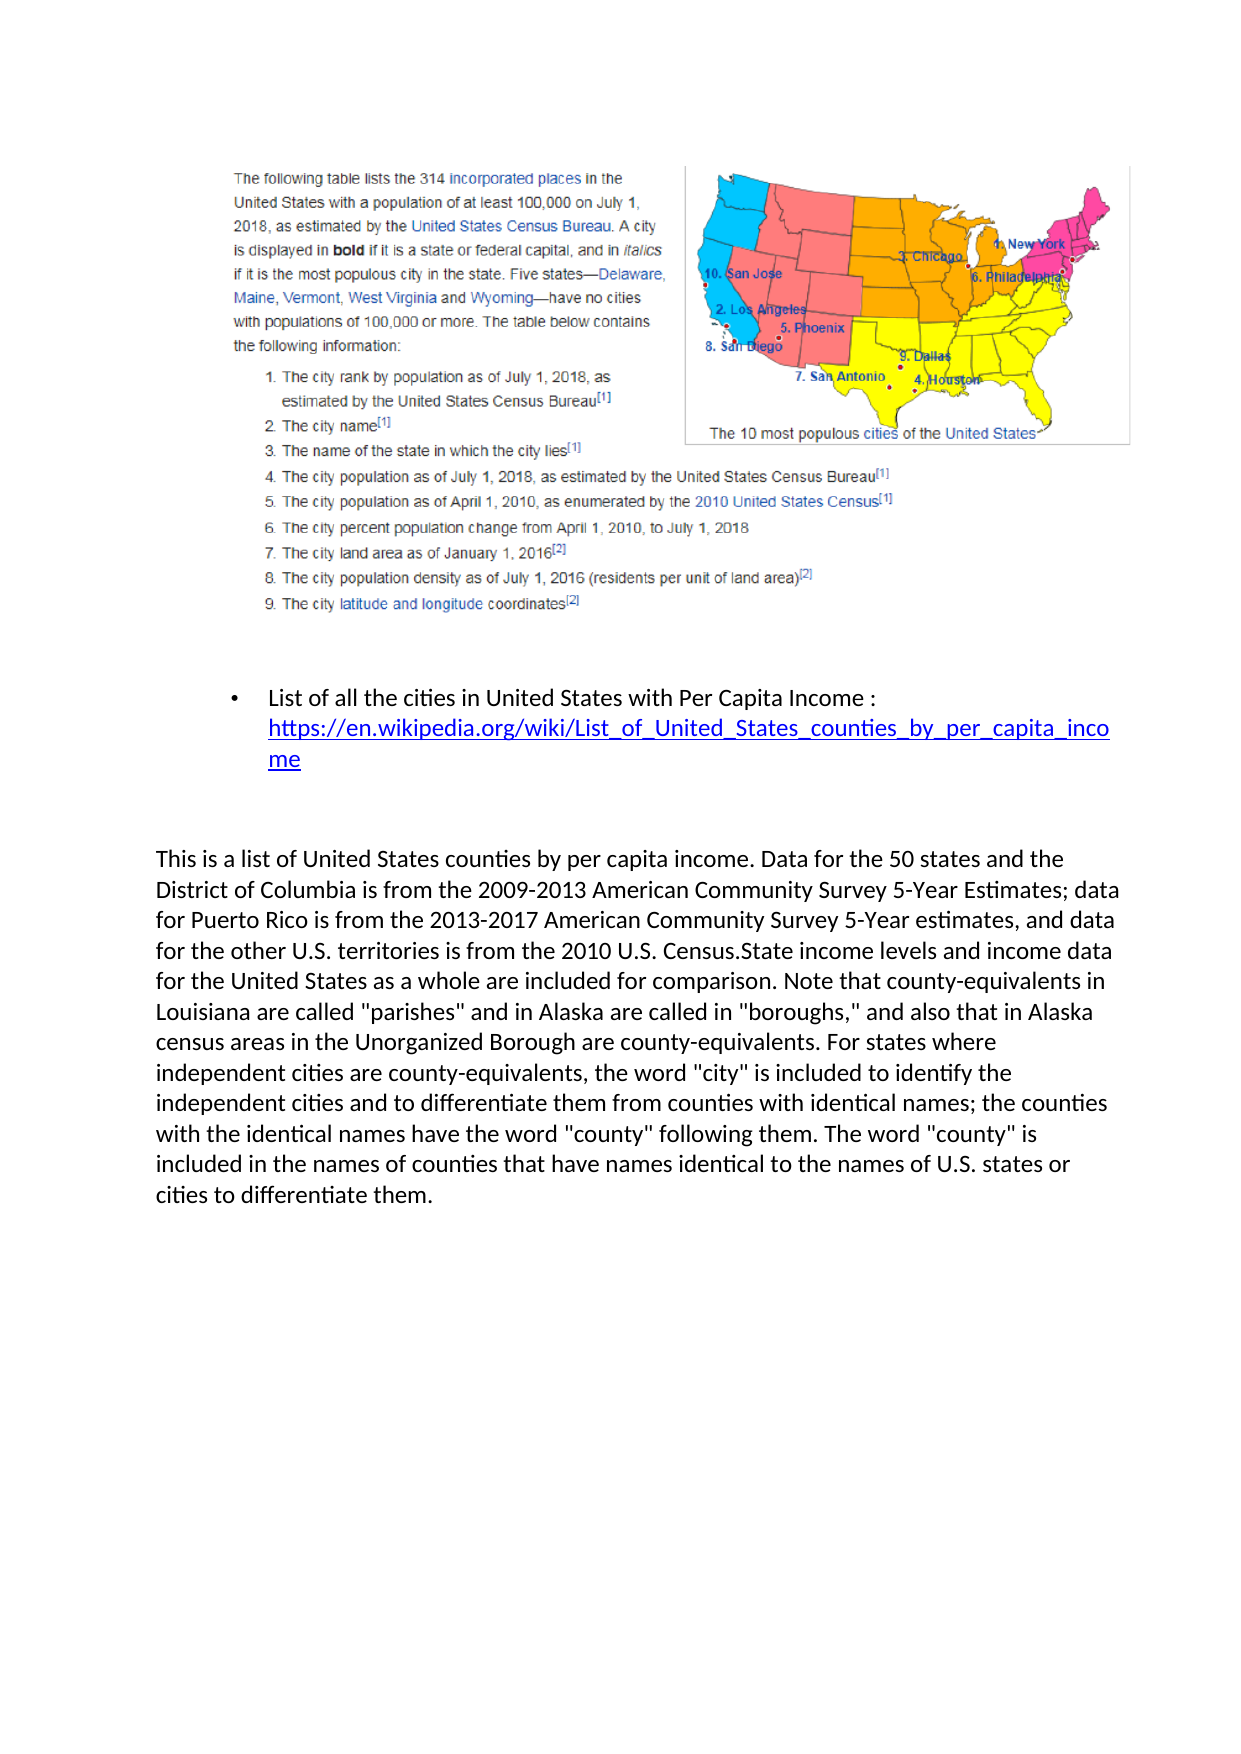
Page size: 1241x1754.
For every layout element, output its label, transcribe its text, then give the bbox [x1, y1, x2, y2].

text This is a list of United States counties by per capita income. Data for the 50 states and the District of Columbia is from the 2009-2013 American Community Survey 5-Year Estimates; data for Puerto Rico is from the 2013-2017 American Community Survey 5-Year estimates, and data for the other U.S. territories is from the 2010 U.S. Census.State income levels and income data for the United States as a whole are included for comparison. Note that county-equivalents in Louisiana are called "parishes" and in Alaska are called in "boroughs," and also that in Alaska census areas in the Unorganized Borough are county-equivalents. For states where independent cities are county-equivalents, the word "city" is included to identify the independent cities and to differentiate them from counties with identical names; the counties with the identical names have the word "county" following them. The word "county" is included in the names of counties that have names identical to the names of U.S. states or cities to differentiate them. [156, 843, 1122, 1209]
list List of all the cities in United States with Per Capita Income : https://en.wikipedia.org/wiki/List_of_United_States_counties_by_per_capita_income [231, 682, 1122, 773]
